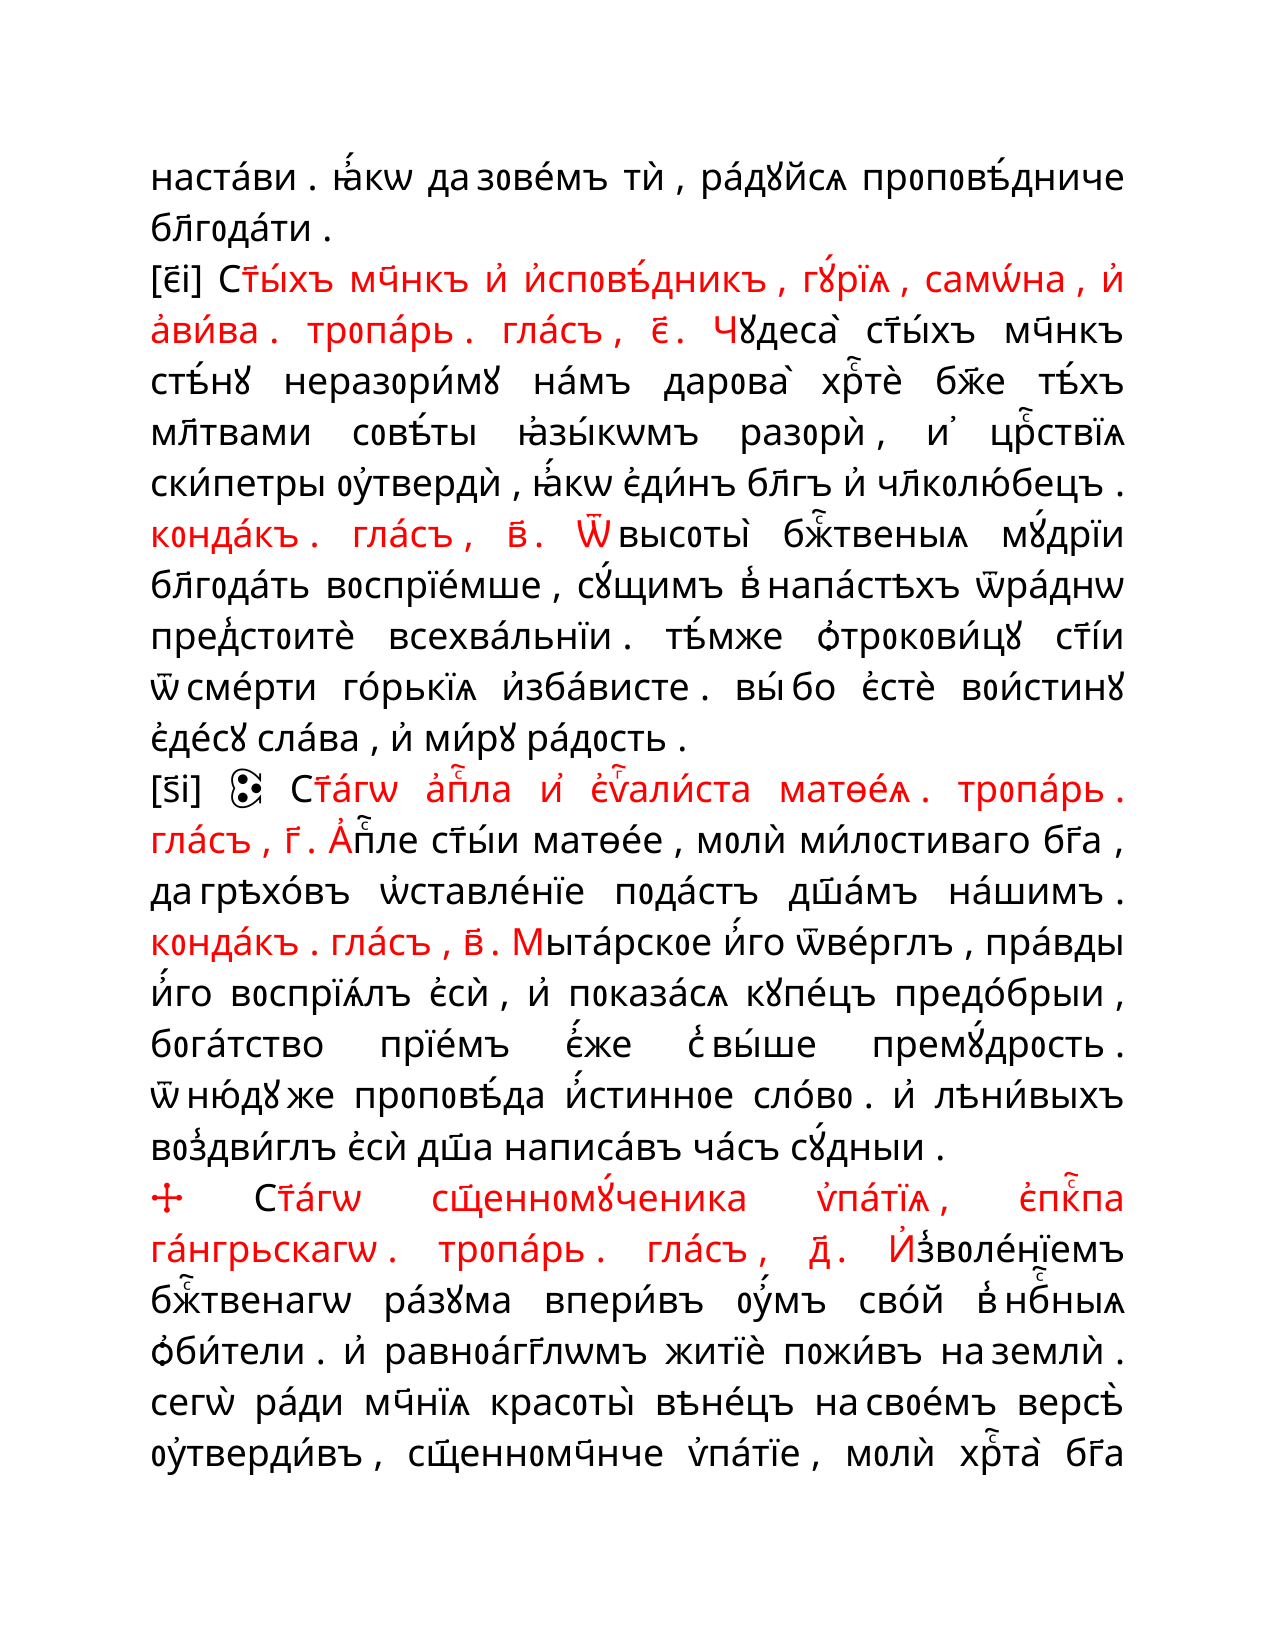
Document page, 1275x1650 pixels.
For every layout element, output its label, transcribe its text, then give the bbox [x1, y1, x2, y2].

text [є҃і] Ст҃ы́хъ мч҃нкъ и҆ и҆спᲂвѣ́дникъ , гꙋ́рїѧ , самѡ́на , и҆ а҆ви́ва . трᲂпа́рь . гла́съ , є҃ . Чꙋдеса̀ ст҃ы́хъ мч҃нкъ стѣ́нꙋ неразᲂри́мꙋ на́мъ дарᲂва̀ хрⷭ҇тѐ бж҃е тѣ́хъ мл҃твами сᲂвѣ́ты ꙗ҆зы́кѡмъ разᲂрѝ , и҆ црⷭ҇ствїѧ ски́петры ᲂу҆твердѝ , ꙗ҆́кѡ є҆ди́нъ бл҃гъ и҆ чл҃кᲂлю́бецъ . кᲂнда́къ . гла́съ , в҃ . Ѿ высᲂты̀ бжⷭ҇твеныѧ мꙋ́дрїи бл҃гᲂда́ть вᲂспрїе́мше , сꙋ́щимъ в̾ напа́стѣхъ ѿра́днѡ пред̾стᲂитѐ всехва́льнїи . тѣ́мже ѻ҆трᲂкᲂви́цꙋ ст҃і́и ѿ сме́рти го́рькїѧ и҆зба́висте . вы́ бо є҆стѐ вᲂи́стинꙋ є҆де́сꙋ сла́ва , и҆ ми́рꙋ ра́дᲂсть . [150, 252, 1125, 762]
text наста́ви . ꙗ҆́кѡ да зᲂве́мъ тѝ , ра́дꙋйсѧ прᲂпᲂвѣ́дниче бл҃гᲂда́ти . [150, 150, 1125, 252]
text [ѕ҃і] 🕃 Ст҃а́гѡ а҆пⷭ҇ла и҆ є҆ѵⷢ҇али́ста матѳе́ѧ . трᲂпа́рь . гла́съ , г҃ . А҆пⷭ҇ле ст҃ы́и матѳе́е , мᲂлѝ ми́лᲂстиваго бг҃а , да грѣхо́въ ѡ҆ставле́нїе пᲂда́стъ дш҃а́мъ на́шимъ . кᲂнда́къ . гла́съ , в҃ . Мыта́рскᲂе и҆́го ѿве́рглъ , пра́вды и҆́го вᲂспрїѧ́лъ є҆сѝ , и҆ пᲂказа́сѧ кꙋпе́цъ предо́брыи , бᲂга́тство прїе́мъ є҆́же с̾ вы́ше премꙋ́дрᲂсть . ѿ ню́дꙋ же прᲂпᲂвѣ́да и҆́стиннᲂе сло́вᲂ . и҆ лѣни́выхъ вᲂз̾дви́глъ є҆сѝ дш҃а написа́въ ча́съ сꙋ́дныи . [150, 762, 1125, 1171]
text 🕂 Ст҃а́гѡ сщ҃еннᲂмꙋ́ченика ѵ҆па́тїѧ , є҆пкⷭ҇па га́нгрьскагѡ . трᲂпа́рь . гла́съ , д҃ . И҆з̾вᲂле́нїемъ бжⷭ҇твенагѡ ра́зꙋма впери́въ ᲂу҆́мъ сво́й в̾ нбⷭ҇ныѧ ѻ҆би́тели . и҆ равнᲂа́гг҃лѡмъ житїѐ пᲂжи́въ на землѝ . сегѡ̀ ра́ди мч҃нїѧ красᲂты̀ вѣне́цъ на свᲂе́мъ версѣ̀ ᲂу҆тверди́въ , сщ҃еннᲂмч҃нче ѵ҆па́тїе , мᲂлѝ хрⷭ҇та̀ бг҃а [150, 1171, 1125, 1477]
